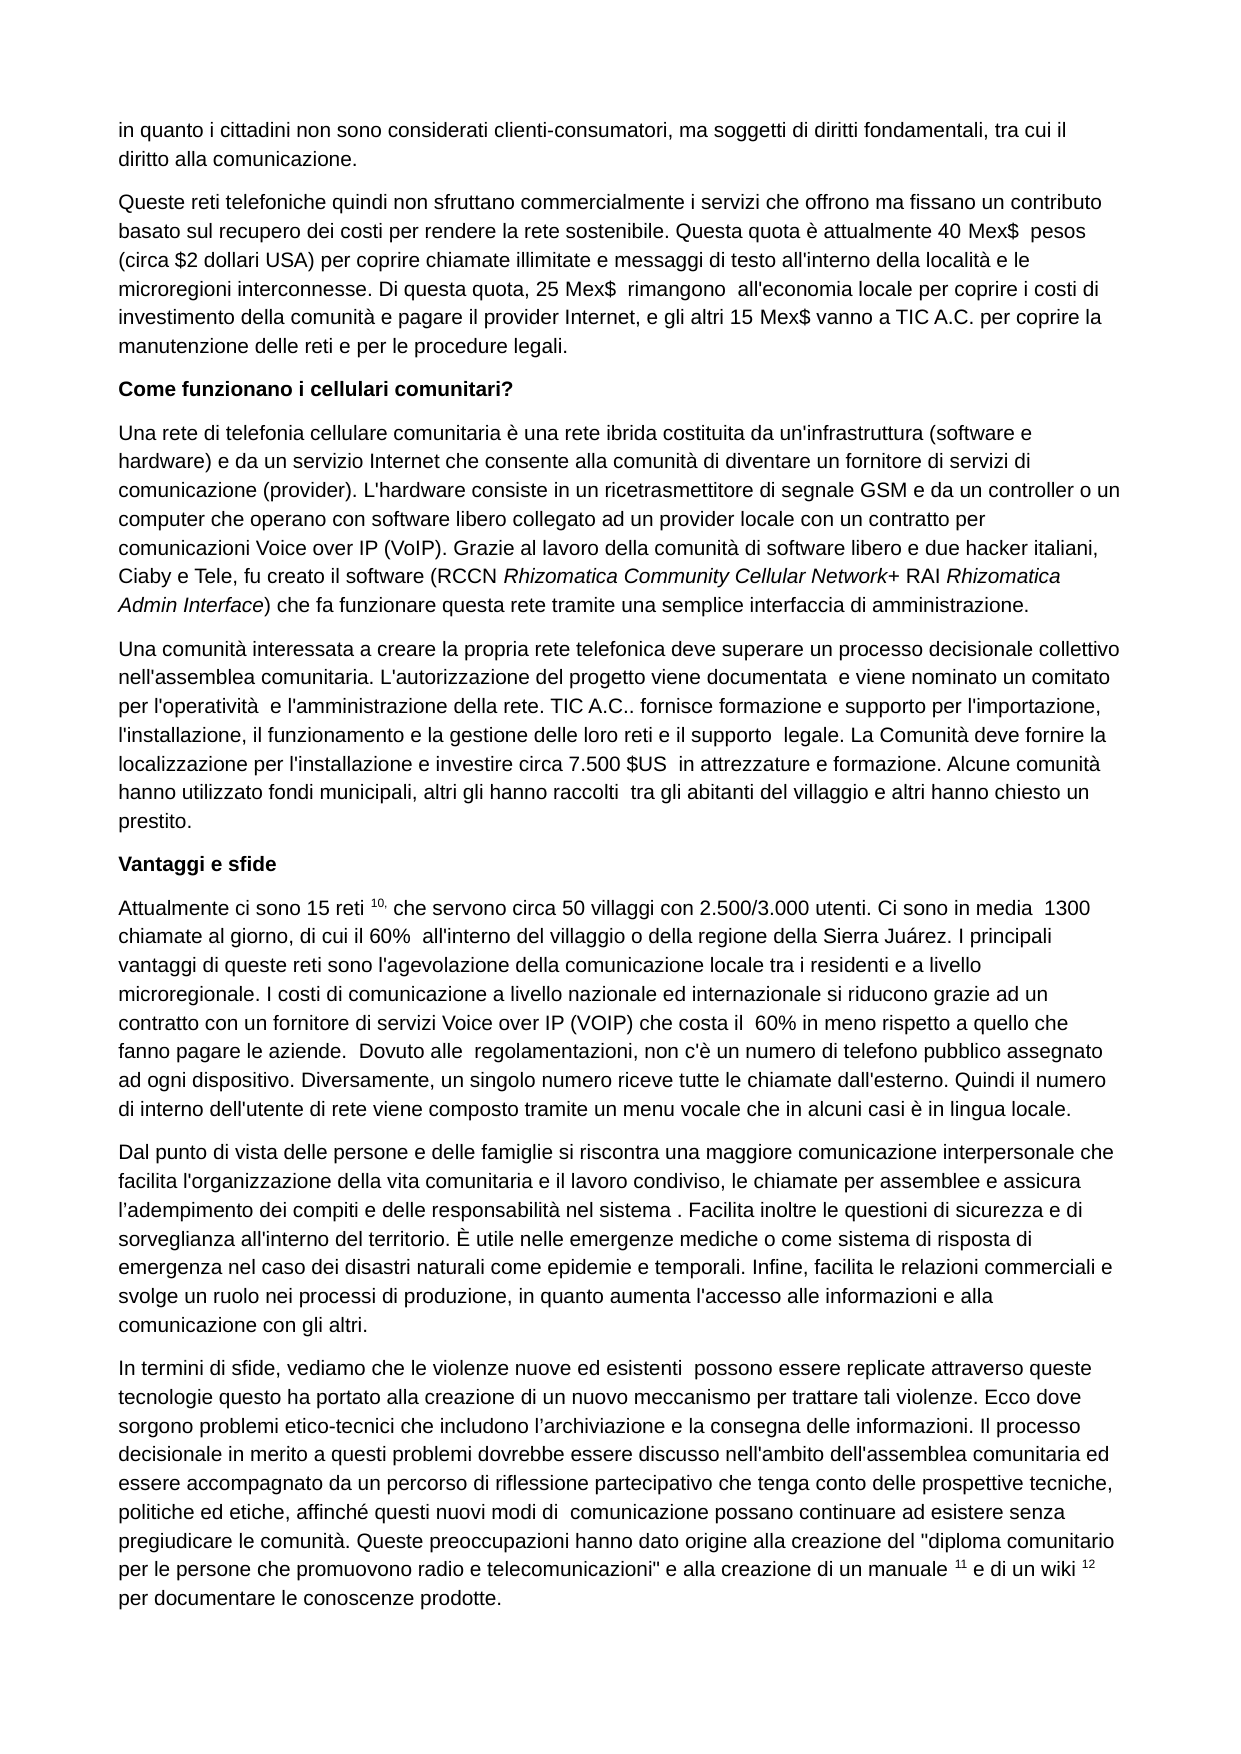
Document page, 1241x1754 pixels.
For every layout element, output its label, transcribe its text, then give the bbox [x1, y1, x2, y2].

text Dal punto di vista delle persone e delle famiglie si riscontra una maggiore comunicazione interpersonale che facilita l'organizzazione della vita comunitaria e il lavoro condiviso, le chiamate per assemblee e assicura l’adempimento dei compiti e delle responsabilità nel sistema . Facilita inoltre le questioni di sicurezza e di sorveglianza all'interno del territorio. È utile nelle emergenze mediche o come sistema di risposta di emergenza nel caso dei disastri naturali come epidemie e temporali. Infine, facilita le relazioni commerciali e svolge un ruolo nei processi di produzione, in quanto aumenta l'accesso alle informazioni e alla comunicazione con gli altri. [118, 1140, 1122, 1337]
text Una rete di telefonia cellulare comunitaria è una rete ibrida costituita da un'infrastruttura (software e hardware) e da un servizio Internet che consente alla comunità di diventare un fornitore di servizi di comunicazione (provider). L'hardware consiste in un ricetrasmettitore di segnale GSM e da un controller o un computer che operano con software libero collegato ad un provider locale con un contratto per comunicazioni Voice over IP (VoIP). Grazie al lavoro della comunità di software libero e due hacker italiani, Ciaby e Tele, fu creato il software (RCCN Rhizomatica Community Cellular Network+ RAI Rhizomatica Admin Interface) che fa funzionare questa rete tramite una semplice interfaccia di amministrazione. [118, 421, 1122, 617]
text in quanto i cittadini non sono considerati clienti-consumatori, ma soggetti di diritti fondamentali, tra cui il diritto alla comunicazione. [118, 118, 1122, 171]
text In termini di sfide, vediamo che le violenze nuove ed esistenti possono essere replicate attraverso queste tecnologie questo ha portato alla creazione di un nuovo meccanismo per trattare tali violenze. Ecco dove sorgono problemi etico-tecnici che includono l’archiviazione e la consegna delle informazioni. Il processo decisionale in merito a questi problemi dovrebbe essere discusso nell'ambito dell'assemblea comunitaria ed essere accompagnato da un percorso di riflessione partecipativo che tenga conto delle prospettive tecniche, politiche ed etiche, affinché questi nuovi modi di comunicazione possano continuare ad esistere senza pregiudicare le comunità. Queste preoccupazioni hanno dato origine alla creazione del "diploma comunitario per le persone che promuovono radio e telecomunicazioni" e alla creazione di un manuale 11 e di un wiki 12 per documentare le conoscenze prodotte. [118, 1356, 1122, 1610]
text Vantaggi e sfide [118, 852, 1122, 876]
text Attualmente ci sono 15 reti 10, che servono circa 50 villaggi con 2.500/3.000 utenti. Ci sono in media 1300 chiamate al giorno, di cui il 60% all'interno del villaggio o della regione della Sierra Juárez. I principali vantaggi di queste reti sono l'agevolazione della comunicazione locale tra i residenti e a livello microregionale. I costi di comunicazione a livello nazionale ed internazionale si riducono grazie ad un contratto con un fornitore di servizi Voice over IP (VOIP) che costa il 60% in meno rispetto a quello che fanno pagare le aziende. Dovuto alle regolamentazioni, non c'è un numero di telefono pubblico assegnato ad ogni dispositivo. Diversamente, un singolo numero riceve tutte le chiamate dall'esterno. Quindi il numero di interno dell'utente di rete viene composto tramite un menu vocale che in alcuni casi è in lingua locale. [118, 896, 1122, 1121]
text Queste reti telefoniche quindi non sfruttano commercialmente i servizi che offrono ma fissano un contributo basato sul recupero dei costi per rendere la rete sostenibile. Questa quota è attualmente 40 Mex$ pesos (circa $2 dollari USA) per coprire chiamate illimitate e messaggi di testo all'interno della località e le microregioni interconnesse. Di questa quota, 25 Mex$ rimangono all'economia locale per coprire i costi di investimento della comunità e pagare il provider Internet, e gli altri 15 Mex$ vanno a TIC A.C. per coprire la manutenzione delle reti e per le procedure legali. [118, 190, 1122, 358]
text Come funzionano i cellulari comunitari? [118, 377, 1122, 401]
text Una comunità interessata a creare la propria rete telefonica deve superare un processo decisionale collettivo nell'assemblea comunitaria. L'autorizzazione del progetto viene documentata e viene nominato un comitato per l'operatività e l'amministrazione della rete. TIC A.C.. fornisce formazione e supporto per l'importazione, l'installazione, il funzionamento e la gestione delle loro reti e il supporto legale. La Comunità deve fornire la localizzazione per l'installazione e investire circa 7.500 $US in attrezzature e formazione. Alcune comunità hanno utilizzato fondi municipali, altri gli hanno raccolti tra gli abitanti del villaggio e altri hanno chiesto un prestito. [118, 636, 1122, 833]
